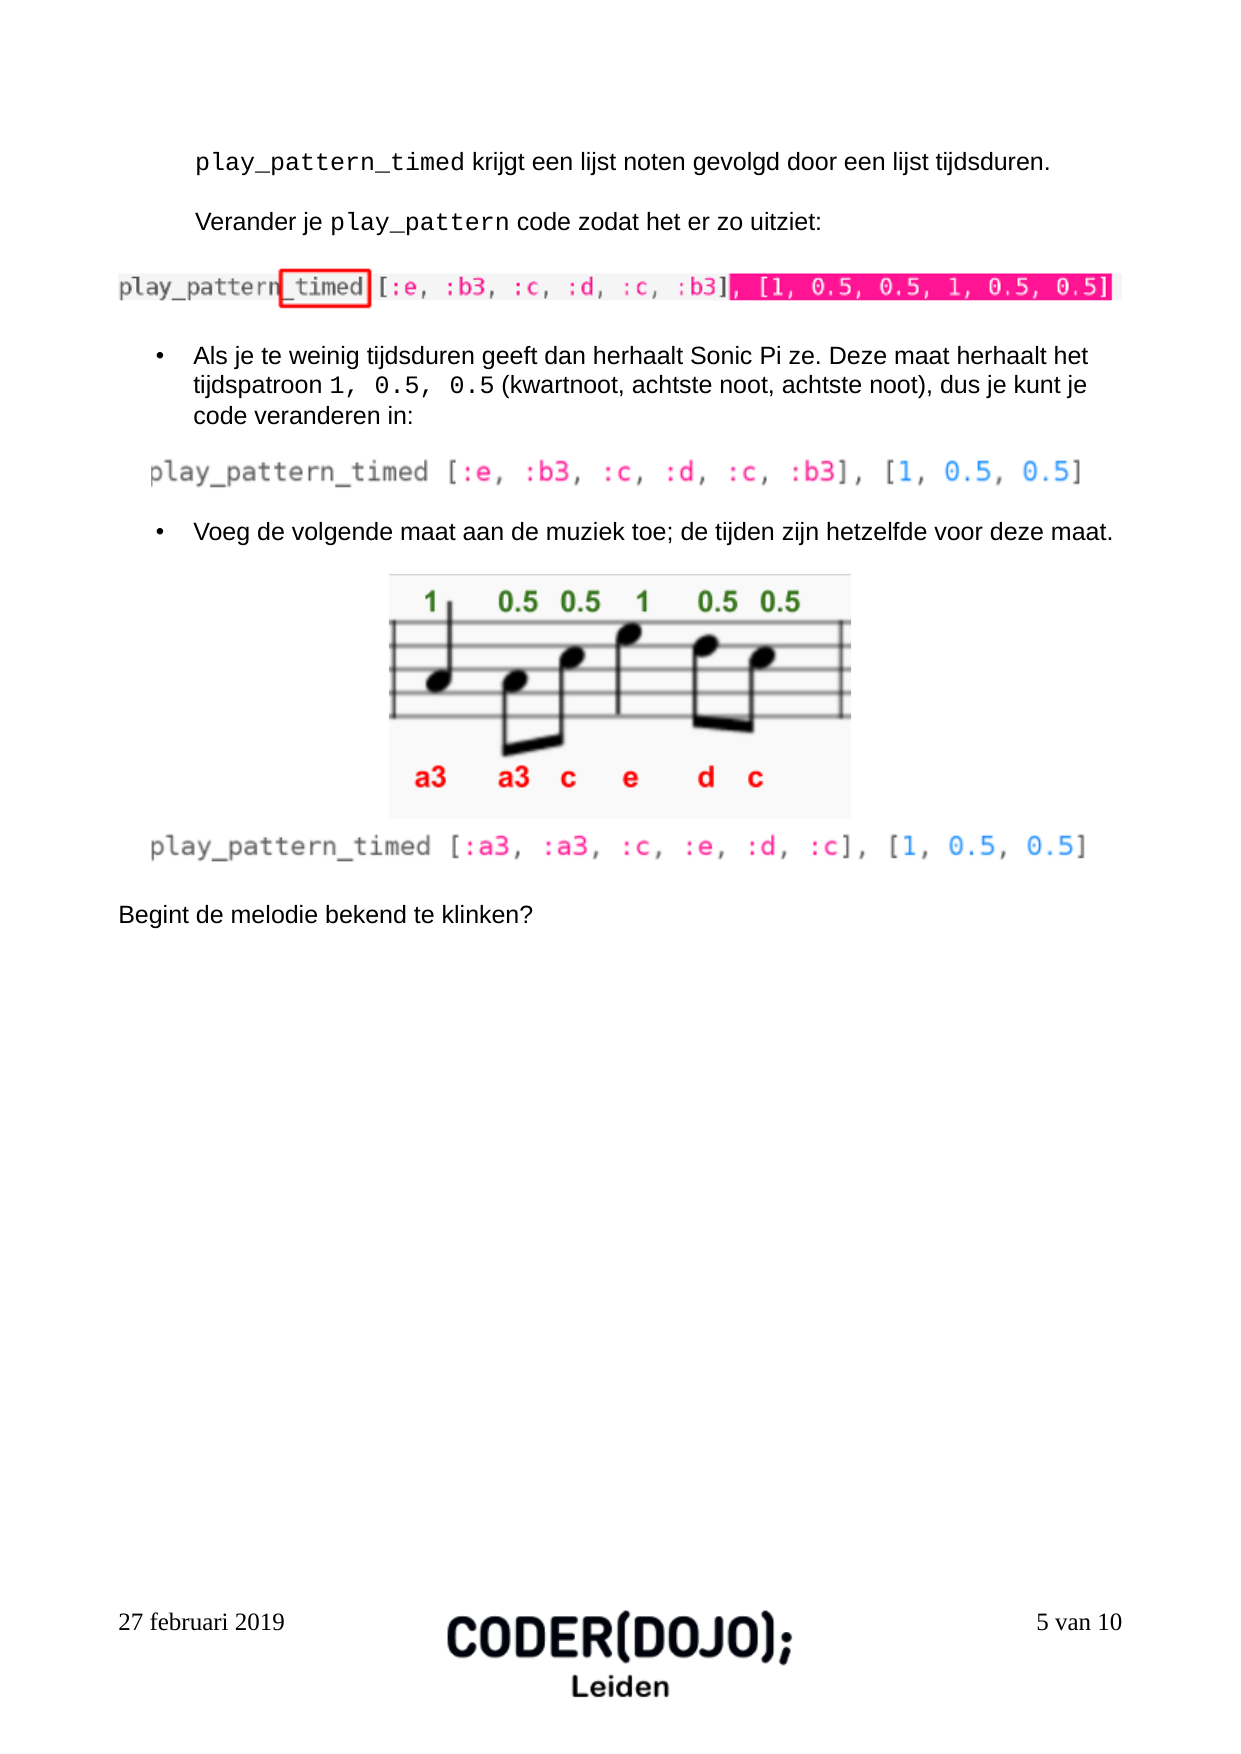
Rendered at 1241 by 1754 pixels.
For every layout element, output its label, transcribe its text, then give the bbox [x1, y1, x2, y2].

picture [151, 458, 1089, 489]
picture [118, 266, 1123, 313]
picture [151, 833, 1089, 871]
text Verander je play_pattern code zodat het er zo uitziet: [195, 207, 1122, 237]
list Voeg de volgende maat aan de muziek toe; de tijden zijn hetzelfde voor deze maat. [156, 517, 1122, 546]
text play_pattern_timed krijgt een lijst noten gevolgd door een lijst tijdsduren. [195, 147, 1122, 178]
text Begint de melodie bekend te klinken? [118, 899, 1122, 928]
picture [388, 574, 852, 819]
list Als je te weinig tijdsduren geeft dan herhaalt Sonic Pi ze. Deze maat herhaalt het tijdspatroon 1, 0.5, 0.5 (kwartnoot, achtste noot, achtste noot), dus je kunt je code veranderen in: [156, 341, 1122, 430]
picture [445, 1608, 795, 1700]
